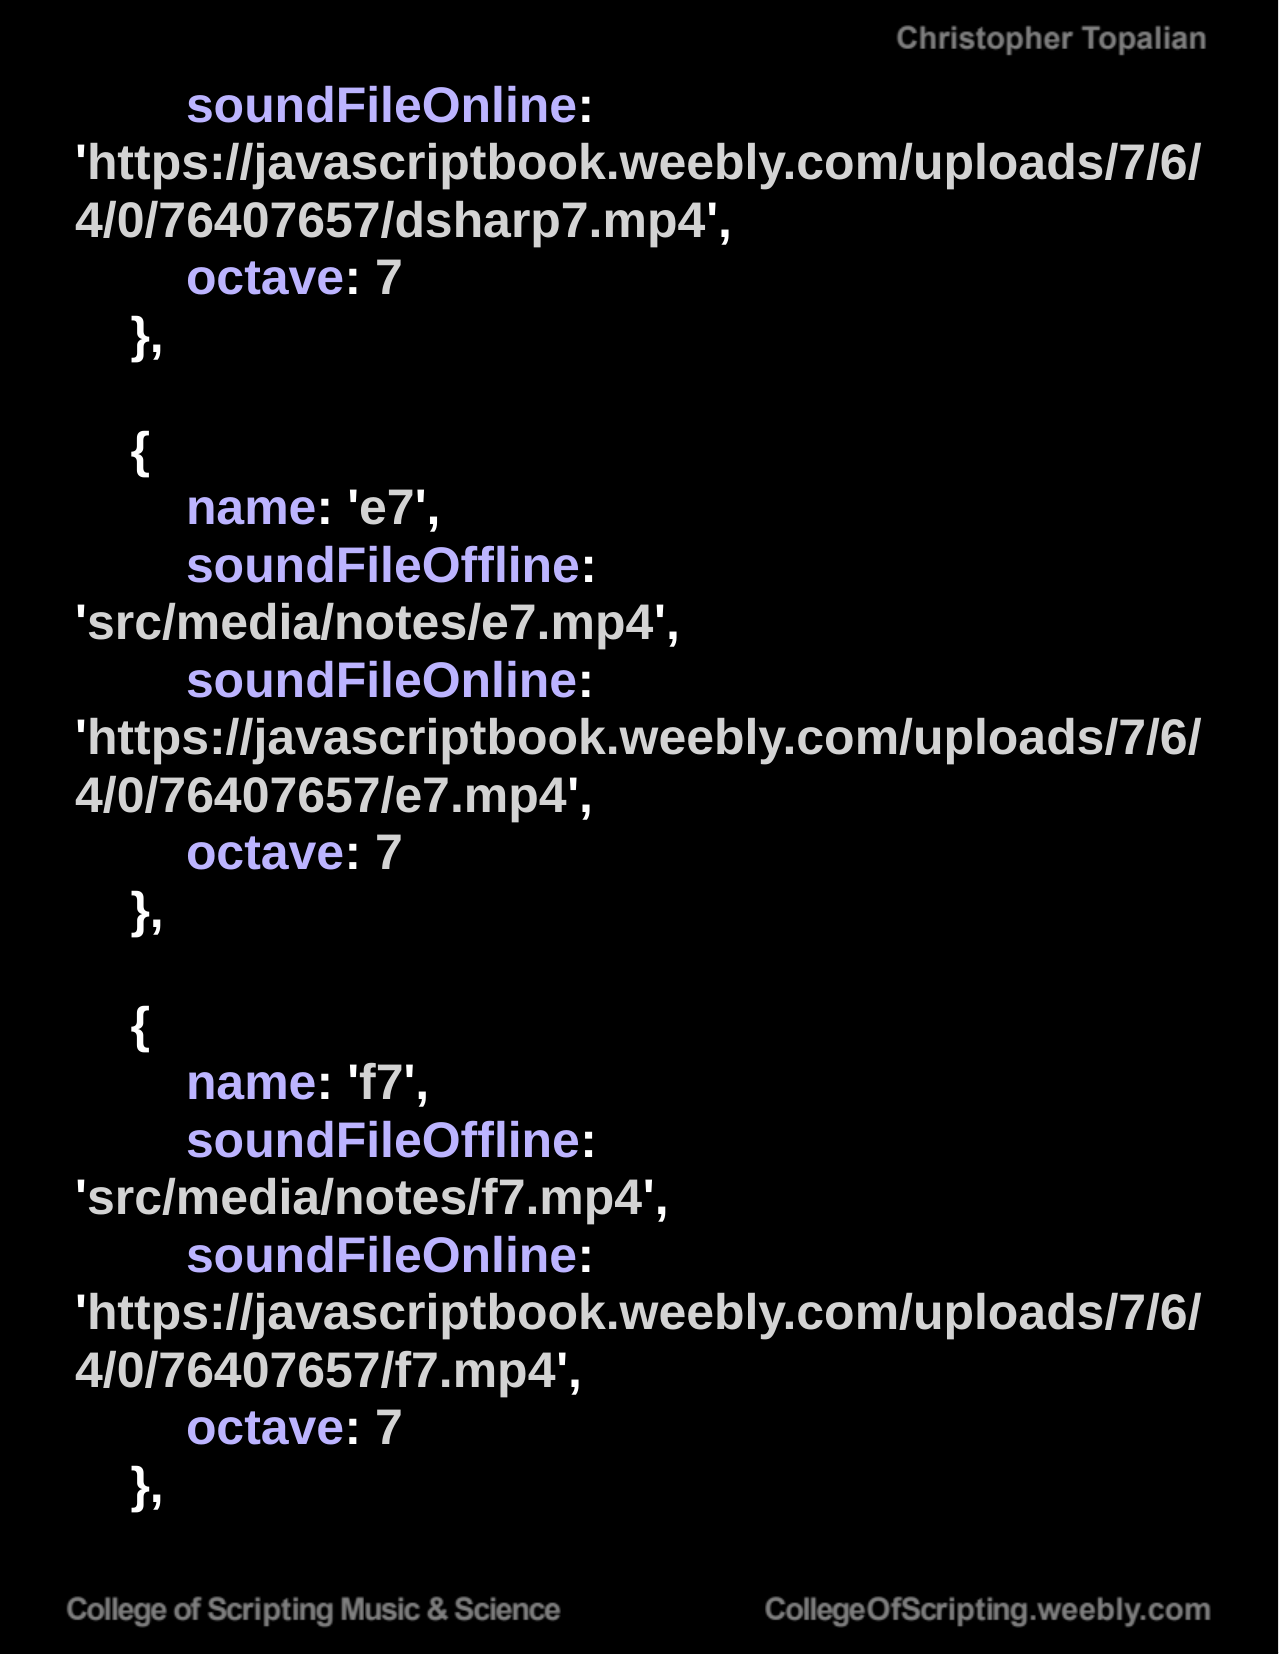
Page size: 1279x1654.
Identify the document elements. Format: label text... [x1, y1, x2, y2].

text }, [75, 1455, 1203, 1512]
text octave: 7 [75, 822, 1203, 880]
text soundFileOffline: 'src/media/notes/f7.mp4', [75, 1110, 1203, 1225]
text }, [75, 880, 1203, 937]
text octave: 7 [75, 247, 1203, 305]
text { [75, 995, 1203, 1052]
text }, [75, 305, 1203, 362]
text octave: 7 [75, 1397, 1203, 1455]
text soundFileOnline: 'https://javascriptbook.weebly.com/uploads/7/6/4/0/76407657/f7.mp4', [75, 1225, 1203, 1397]
text name: 'f7', [75, 1052, 1203, 1110]
text soundFileOnline: 'https://javascriptbook.weebly.com/uploads/7/6/4/0/76407657/e7.mp4', [75, 650, 1203, 822]
text name: 'e7', [75, 477, 1203, 535]
text soundFileOnline: 'https://javascriptbook.weebly.com/uploads/7/6/4/0/76407657/dsharp7.mp4', [75, 75, 1203, 247]
text soundFileOffline: 'src/media/notes/e7.mp4', [75, 535, 1203, 650]
text { [75, 420, 1203, 477]
